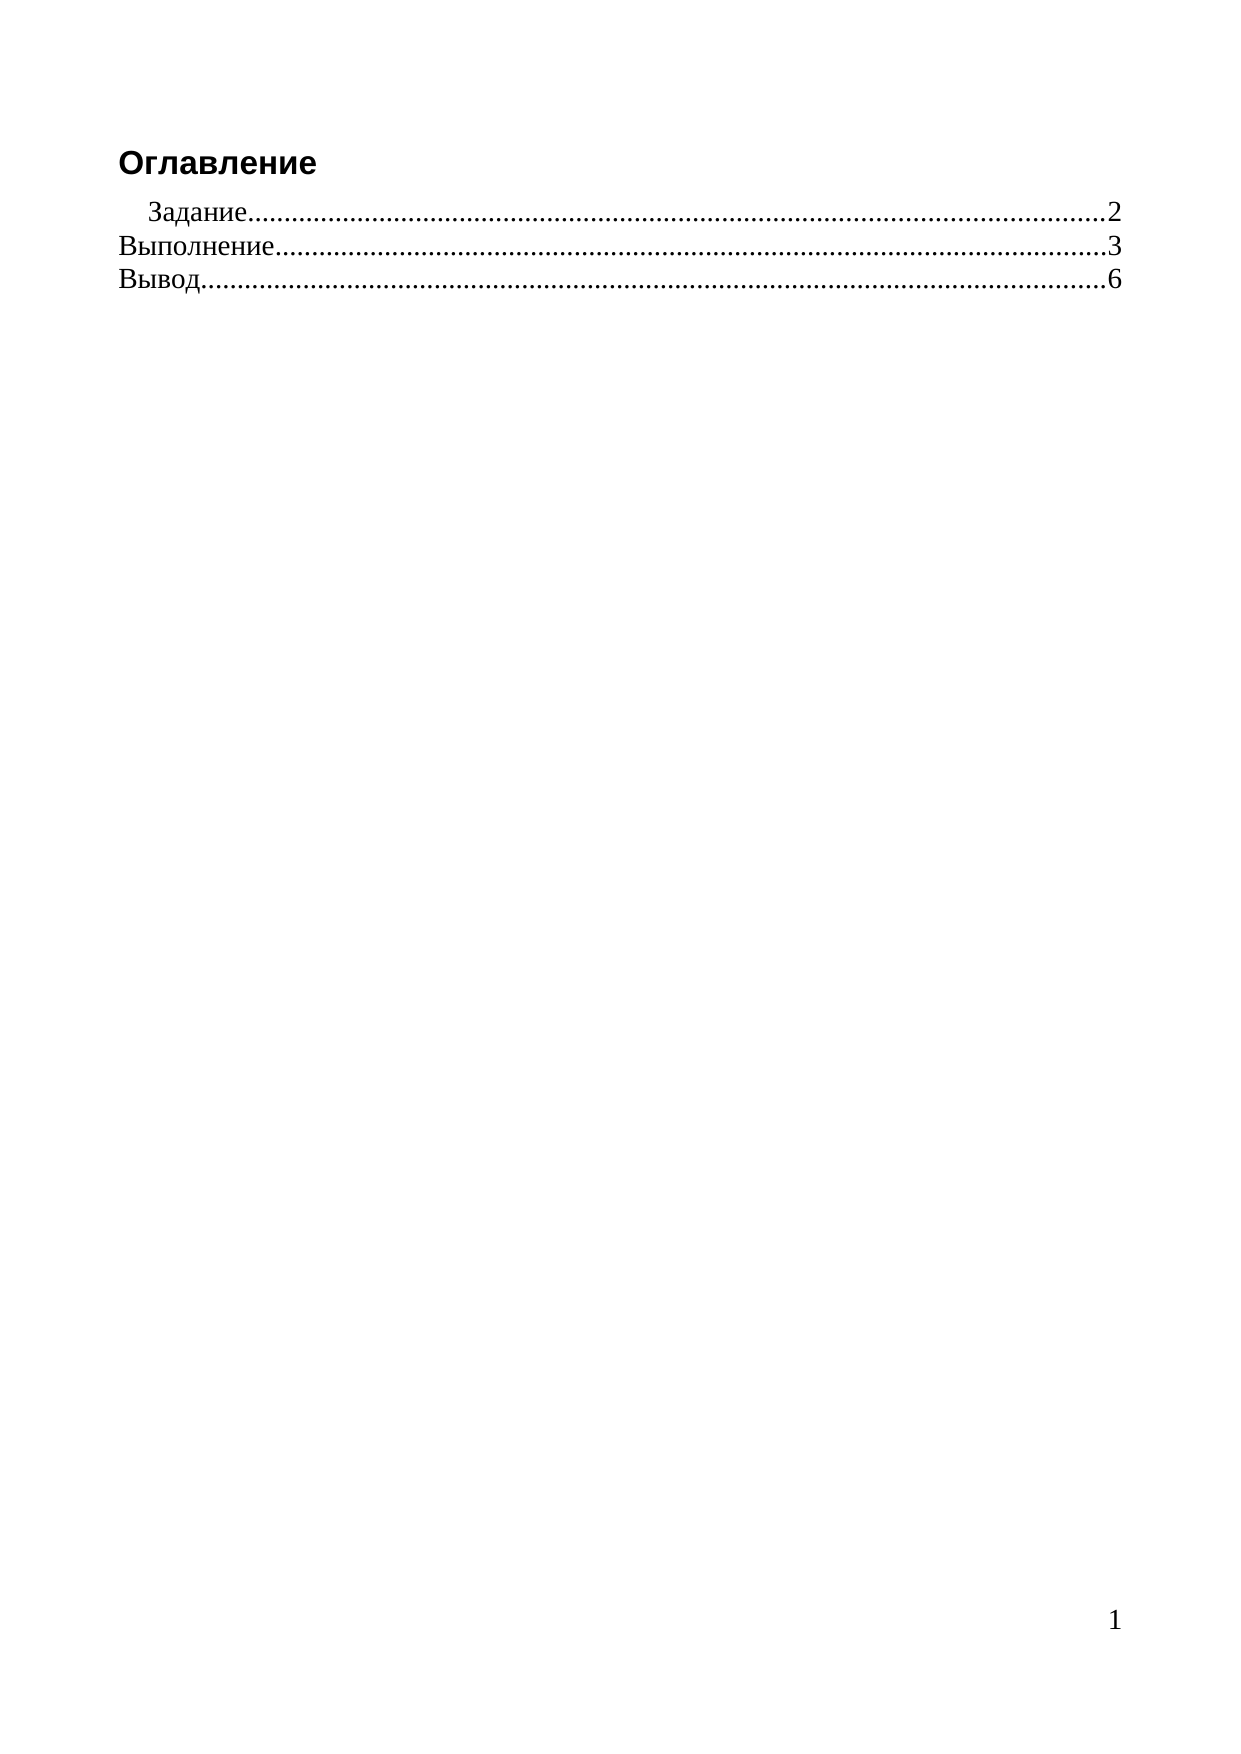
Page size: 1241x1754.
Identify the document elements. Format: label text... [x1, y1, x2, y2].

text Вывод 6 [118, 261, 1122, 295]
text Задание 2 [148, 194, 1122, 228]
subtitle Оглавление [118, 143, 1122, 182]
text Выполнение 3 [118, 228, 1122, 261]
